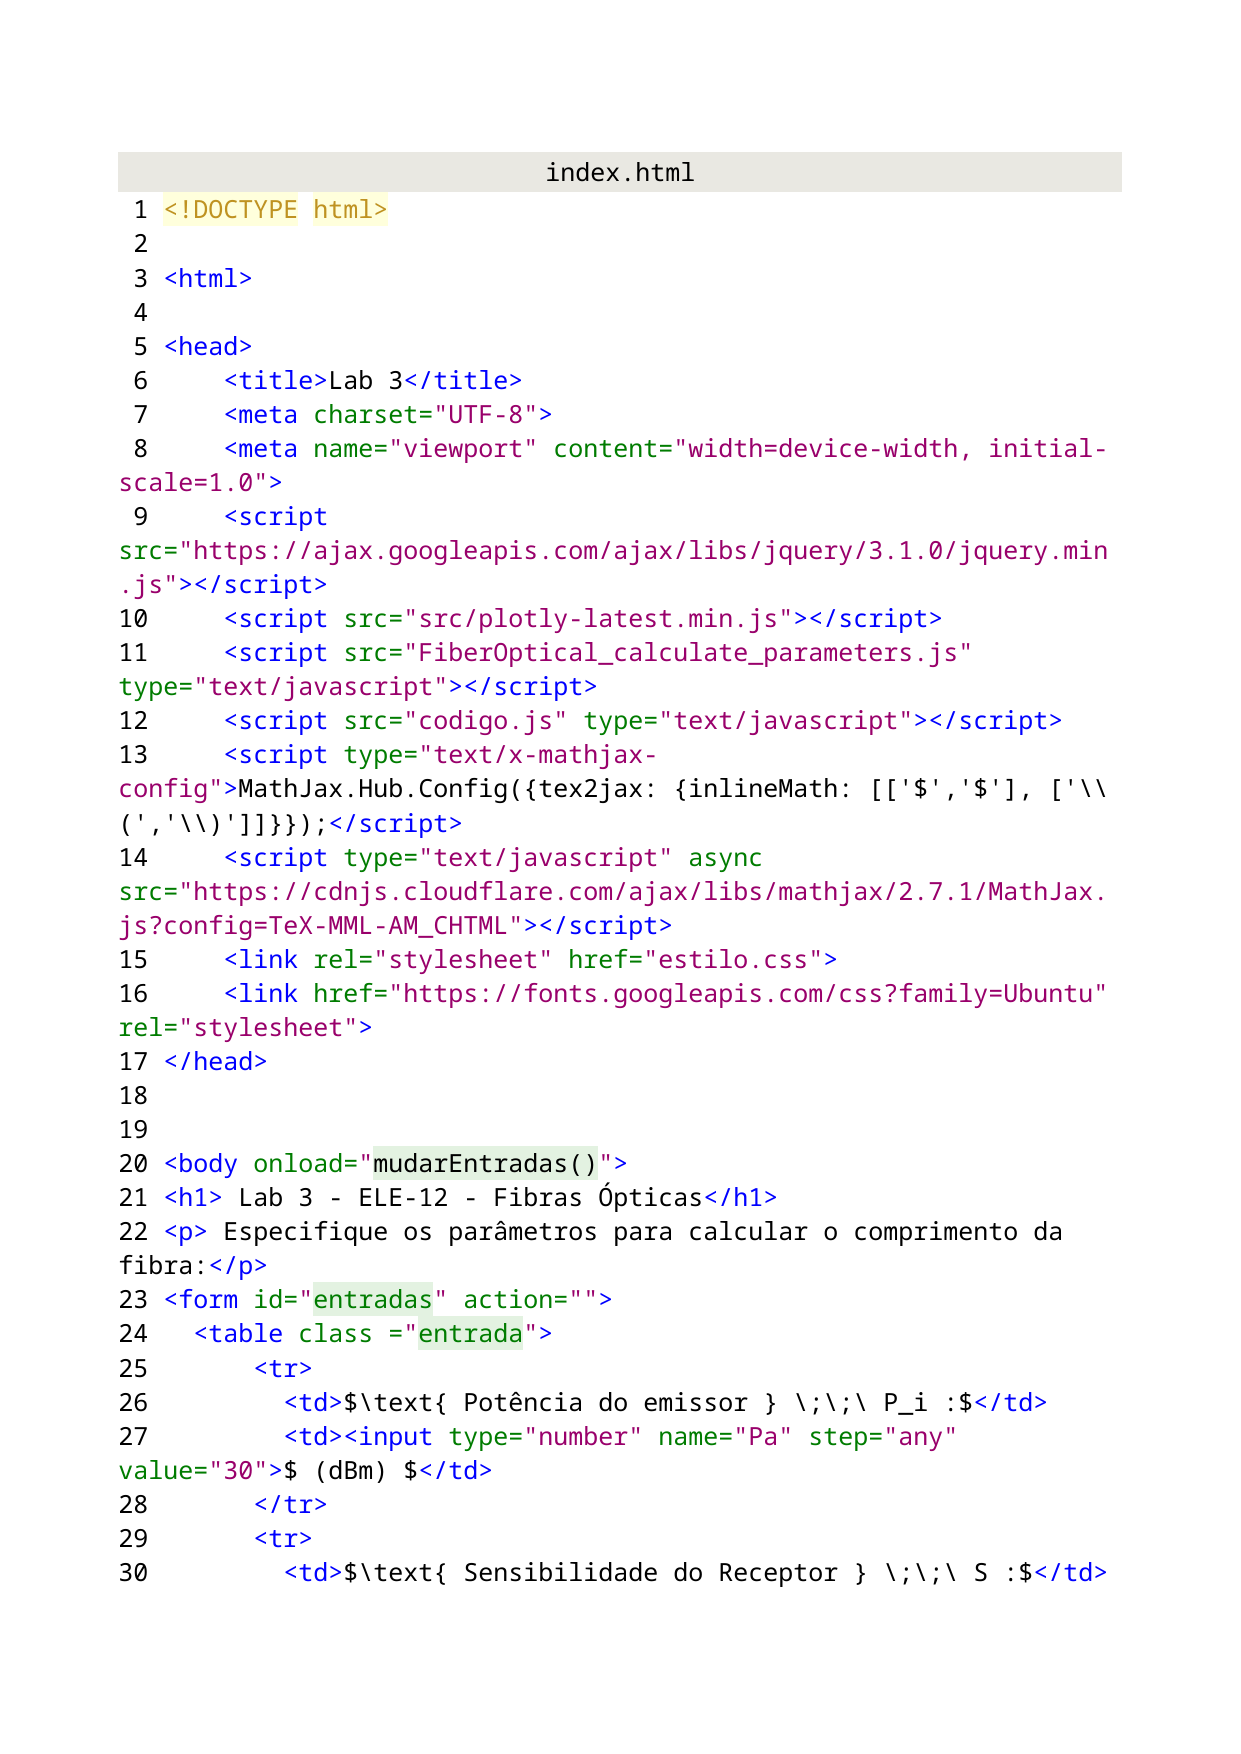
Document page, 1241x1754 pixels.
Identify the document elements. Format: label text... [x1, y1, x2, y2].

text 15 <link rel="stylesheet" href="estilo.css"> [118, 941, 1122, 976]
text 8 <meta name="viewport" content="width=device-width, initial-scale=1.0"> [118, 431, 1122, 499]
text 16 <link href="https://fonts.googleapis.com/css?family=Ubuntu" rel="stylesheet"> [118, 976, 1122, 1044]
text 11 <script src="FiberOptical_calculate_parameters.js" type="text/javascript"></script> [118, 635, 1122, 703]
text 5 <head> [118, 328, 1122, 362]
text 7 <meta charset="UTF-8"> [118, 396, 1122, 431]
text 22 <p> Especifique os parâmetros para calcular o comprimento da fibra:</p> [118, 1214, 1122, 1282]
text 18 [118, 1078, 1122, 1112]
text 26 <td>$\text{ Potência do emissor } \;\;\ P_i :$</td> [118, 1384, 1122, 1418]
text 9 <script src="https://ajax.googleapis.com/ajax/libs/jquery/3.1.0/jquery.min.js"></script> [118, 499, 1122, 601]
text 29 <tr> [118, 1521, 1122, 1554]
text 19 [118, 1112, 1122, 1146]
text 27 <td><input type="number" name="Pa" step="any" value="30">$ (dBm) $</td> [118, 1418, 1122, 1486]
text 25 <tr> [118, 1350, 1122, 1384]
text 17 </head> [118, 1044, 1122, 1078]
text 30 <td>$\text{ Sensibilidade do Receptor } \;\;\ S :$</td> [118, 1554, 1122, 1589]
text 14 <script type="text/javascript" async src="https://cdnjs.cloudflare.com/ajax/libs/mathjax/2.7.1/MathJax.js?config=TeX-MML-AM_CHTML"></script> [118, 839, 1122, 941]
text 4 [118, 294, 1122, 328]
text 6 <title>Lab 3</title> [118, 362, 1122, 396]
text 20 <body onload="mudarEntradas()"> [118, 1146, 1122, 1180]
text 12 <script src="codigo.js" type="text/javascript"></script> [118, 703, 1122, 737]
text 2 [118, 226, 1122, 260]
text 21 <h1> Lab 3 - ELE-12 - Fibras Ópticas</h1> [118, 1180, 1122, 1214]
text 10 <script src="src/plotly-latest.min.js"></script> [118, 601, 1122, 635]
text 28 </tr> [118, 1486, 1122, 1521]
table_header index.html [118, 152, 1122, 192]
text 13 <script type="text/x-mathjax-config">MathJax.Hub.Config({tex2jax: {inlineMath: [['$','$'], ['\\(','\\)']]}});</script> [118, 737, 1122, 839]
text 23 <form id="entradas" action=""> [118, 1282, 1122, 1316]
text 1 <!DOCTYPE html> [118, 192, 1122, 226]
text 3 <html> [118, 260, 1122, 294]
text 24 <table class ="entrada"> [118, 1316, 1122, 1350]
